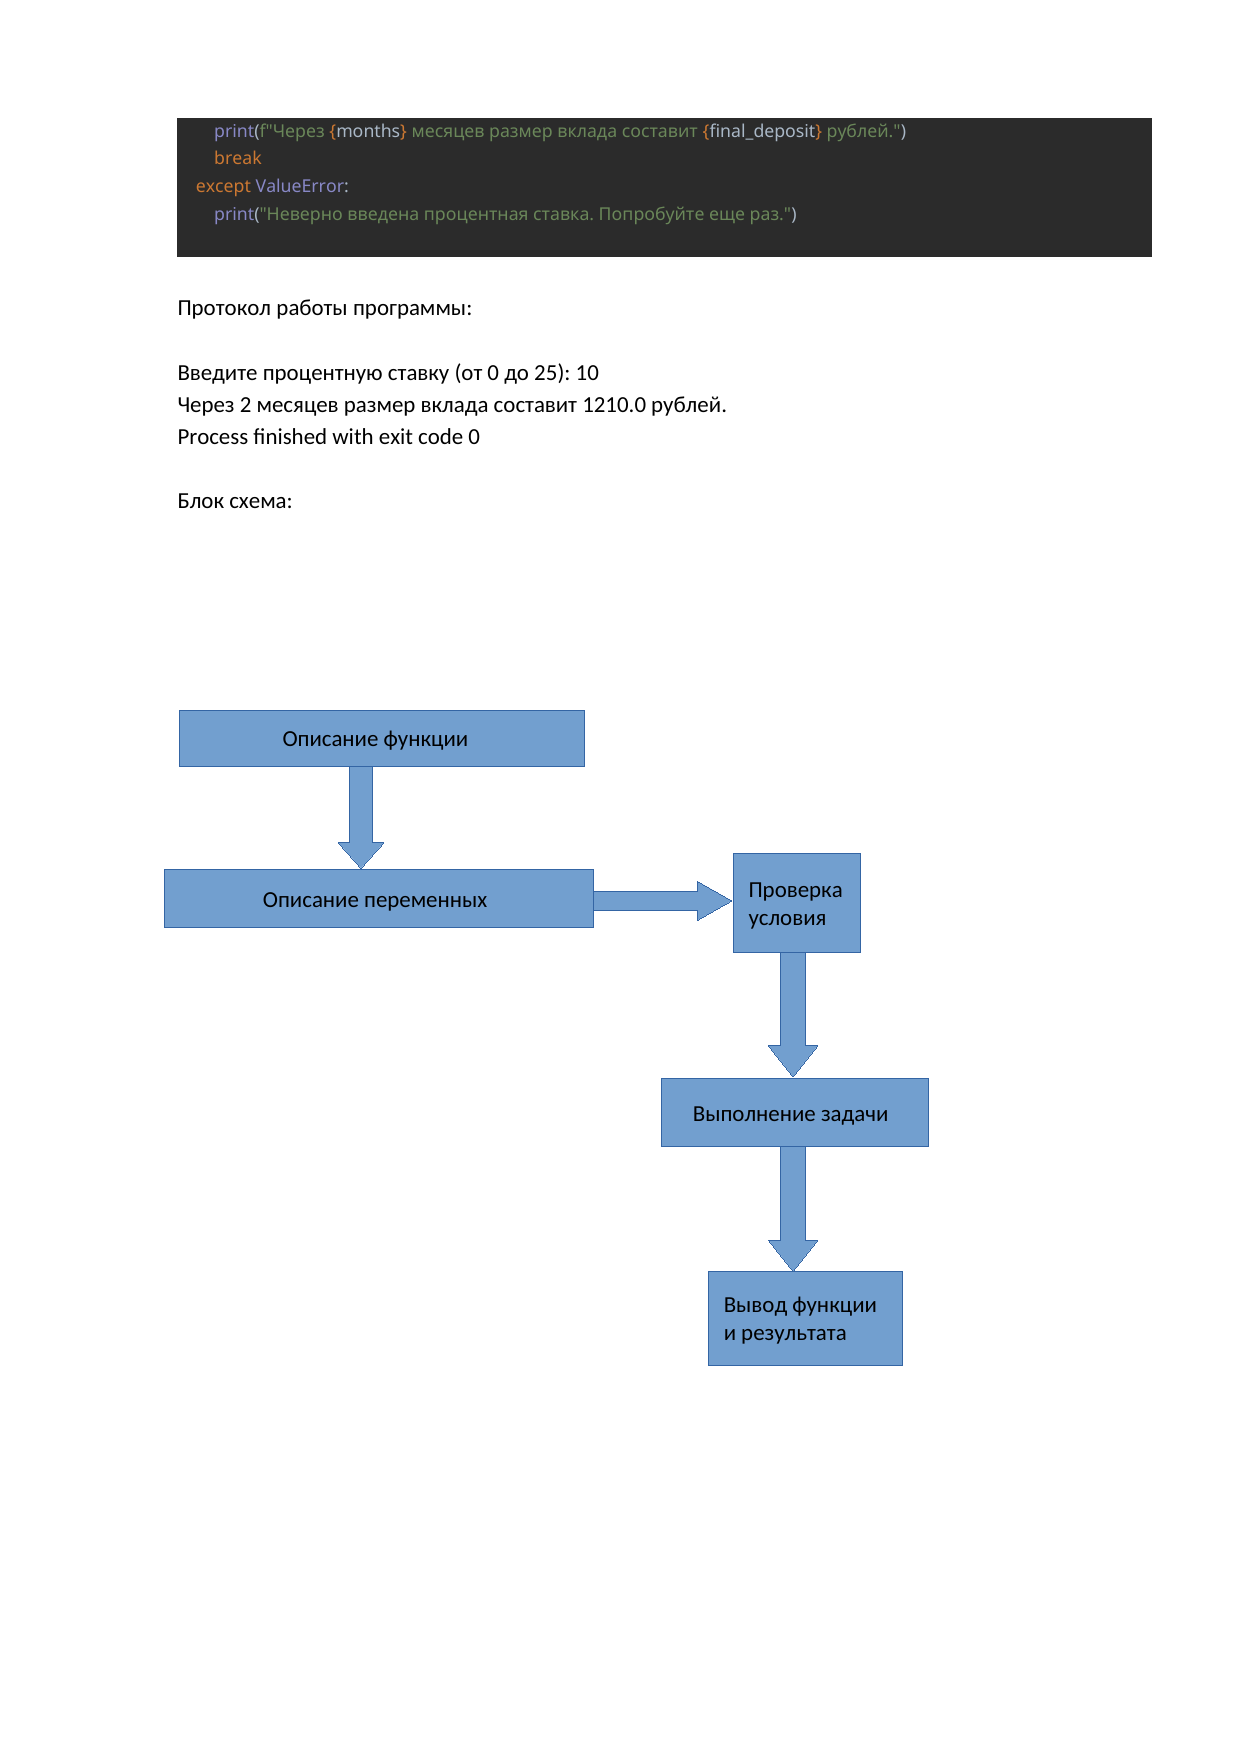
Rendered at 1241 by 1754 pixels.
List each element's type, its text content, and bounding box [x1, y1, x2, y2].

text Блок схема: [177, 486, 1152, 514]
text Протокол работы программы: [177, 293, 1152, 321]
text Введите процентную ставку (от 0 до 25): 10 [177, 358, 1152, 386]
text print(f"Через {months} месяцев размер вклада составит {final_deposit} рублей.") break except ValueError: print("Неверно введена процентная ставка. Попробуйте еще раз.") [177, 118, 1152, 225]
text Через 2 месяцев размер вклада составит 1210.0 рублей. [177, 390, 1152, 418]
text Process finished with exit code 0 [177, 422, 1152, 450]
